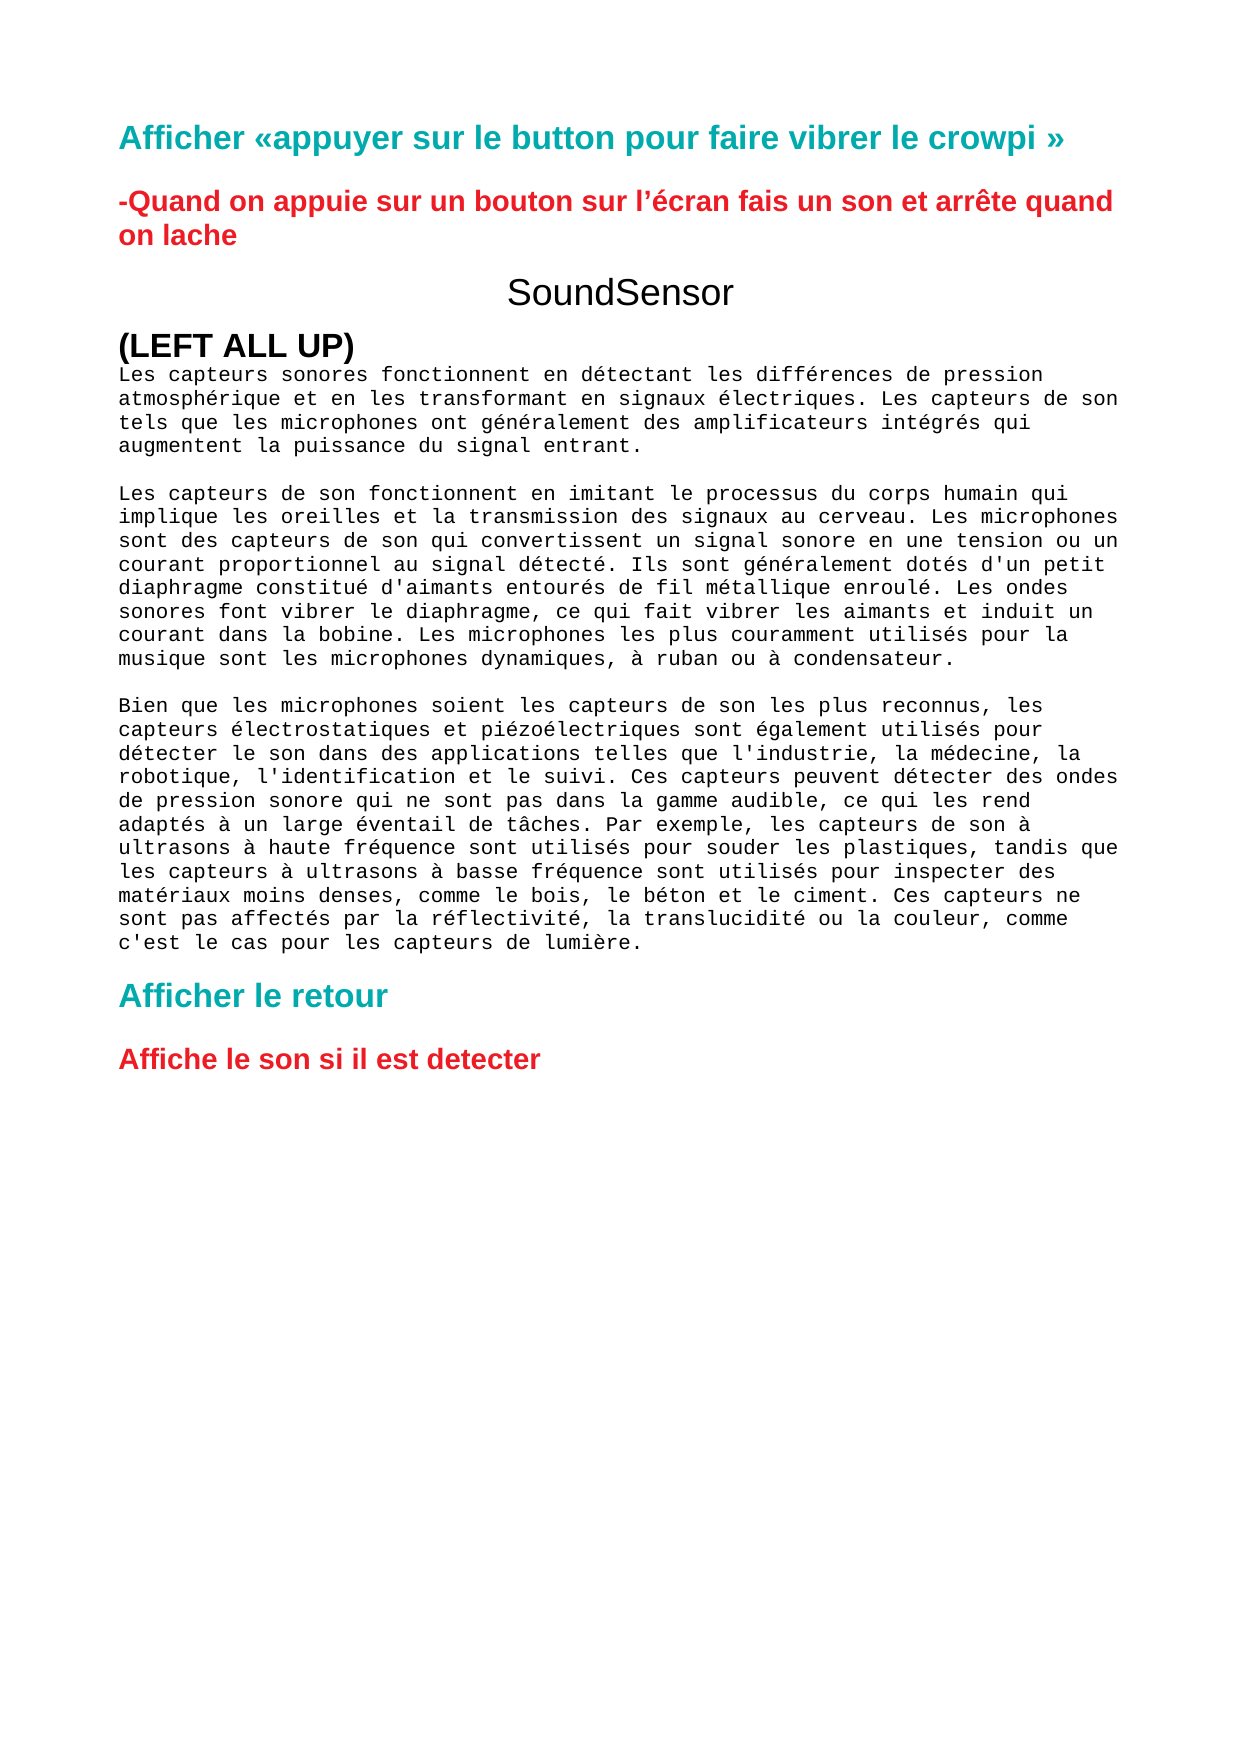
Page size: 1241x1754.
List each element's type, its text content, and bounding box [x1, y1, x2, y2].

text Bien que les microphones soient les capteurs de son les plus reconnus, les capteurs électrostatiques et piézoélectriques sont également utilisés pour détecter le son dans des applications telles que l'industrie, la médecine, la robotique, l'identification et le suivi. Ces capteurs peuvent détecter des ondes de pression sonore qui ne sont pas dans la gamme audible, ce qui les rend adaptés à un large éventail de tâches. Par exemple, les capteurs de son à ultrasons à haute fréquence sont utilisés pour souder les plastiques, tandis que les capteurs à ultrasons à basse fréquence sont utilisés pour inspecter des matériaux moins denses, comme le bois, le béton et le ciment. Ces capteurs ne sont pas affectés par la réflectivité, la translucidité ou la couleur, comme c'est le cas pour les capteurs de lumière. [118, 695, 1122, 956]
text Les capteurs sonores fonctionnent en détectant les différences de pression atmosphérique et en les transformant en signaux électriques. Les capteurs de son tels que les microphones ont généralement des amplificateurs intégrés qui augmentent la puissance du signal entrant. [118, 364, 1122, 459]
text (LEFT ALL UP) [118, 326, 1122, 364]
subtitle Afficher le retour [118, 976, 1122, 1015]
subtitle SoundSensor [118, 270, 1122, 313]
subtitle Afficher «appuyer sur le button pour faire vibrer le crowpi » [118, 118, 1122, 157]
subtitle Affiche le son si il est detecter [118, 1042, 1122, 1076]
text Les capteurs de son fonctionnent en imitant le processus du corps humain qui implique les oreilles et la transmission des signaux au cerveau. Les microphones sont des capteurs de son qui convertissent un signal sonore en une tension ou un courant proportionnel au signal détecté. Ils sont généralement dotés d'un petit diaphragme constitué d'aimants entourés de fil métallique enroulé. Les ondes sonores font vibrer le diaphragme, ce qui fait vibrer les aimants et induit un courant dans la bobine. Les microphones les plus couramment utilisés pour la musique sont les microphones dynamiques, à ruban ou à condensateur. [118, 483, 1122, 672]
subtitle -Quand on appuie sur un bouton sur l’écran fais un son et arrête quand on lache [118, 184, 1122, 251]
